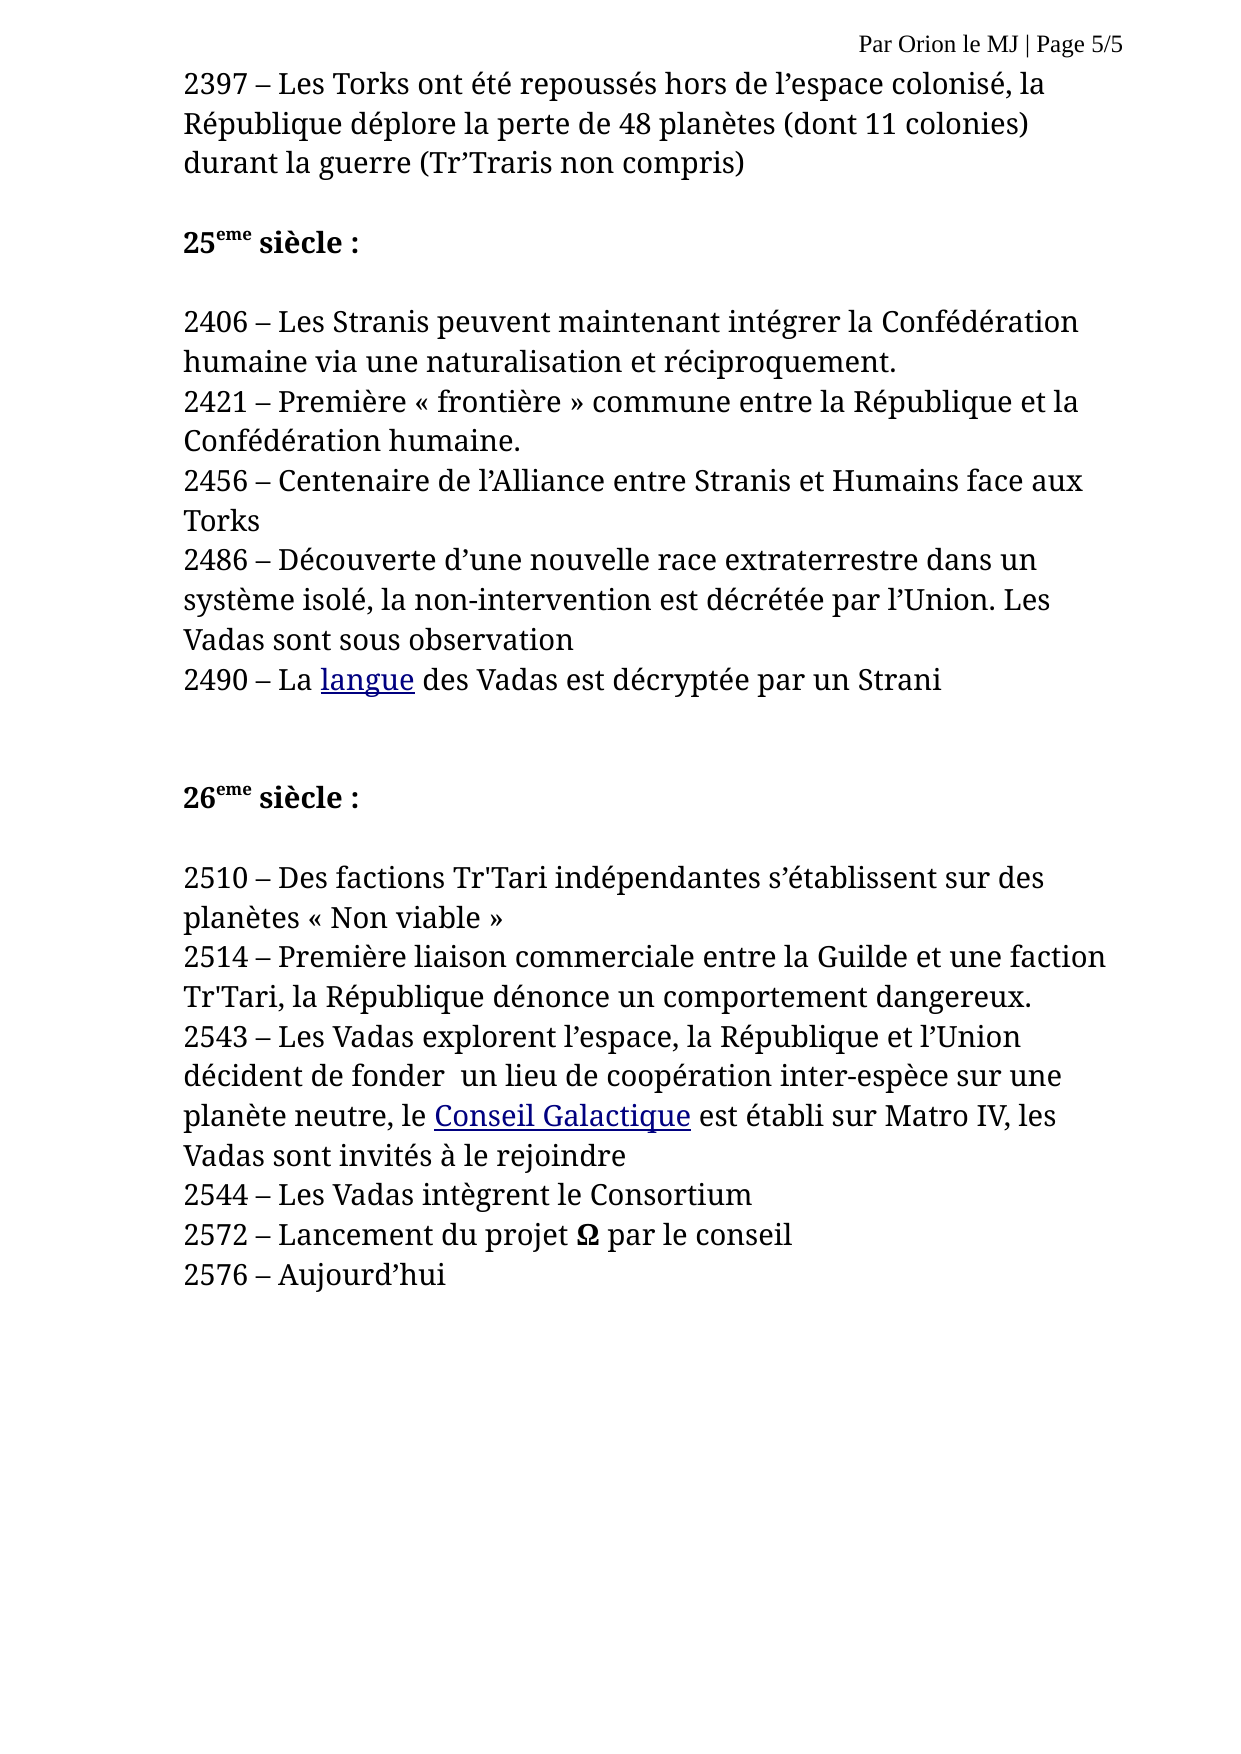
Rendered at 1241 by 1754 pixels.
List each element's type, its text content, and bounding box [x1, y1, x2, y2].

text 2514 – Première liaison commerciale entre la Guilde et une faction Tr'Tari, la République dénonce un comportement dangereux. [183, 937, 1123, 1016]
text 2421 – Première « frontière » commune entre la République et la Confédération humaine. [183, 381, 1123, 460]
text 2490 – La langue des Vadas est décryptée par un Strani [183, 659, 1123, 698]
text 2486 – Découverte d’une nouvelle race extraterrestre dans un système isolé, la non-intervention est décrétée par l’Union. Les Vadas sont sous observation [183, 540, 1123, 659]
text 2406 – Les Stranis peuvent maintenant intégrer la Confédération humaine via une naturalisation et réciproquement. [183, 302, 1123, 381]
text 2572 – Lancement du projet Ω par le conseil [183, 1214, 1123, 1254]
text 2543 – Les Vadas explorent l’espace, la République et l’Union décident de fonder un lieu de coopération inter-espèce sur une planète neutre, le Conseil Galactique est établi sur Matro IV, les Vadas sont invités à le rejoindre [183, 1016, 1123, 1175]
text 2510 – Des factions Tr'Tari indépendantes s’établissent sur des planètes « Non viable » [183, 857, 1123, 937]
text 2456 – Centenaire de l’Alliance entre Stranis et Humains face aux Torks [183, 460, 1123, 540]
text 2576 – Aujourd’hui [183, 1254, 1123, 1294]
text 25eme siècle : [183, 222, 1123, 262]
text 2397 – Les Torks ont été repoussés hors de l’espace colonisé, la République déplore la perte de 48 planètes (dont 11 colonies) durant la guerre (Tr’Traris non compris) [183, 63, 1123, 182]
text 2544 – Les Vadas intègrent le Consortium [183, 1175, 1123, 1214]
text 26eme siècle : [183, 778, 1123, 817]
